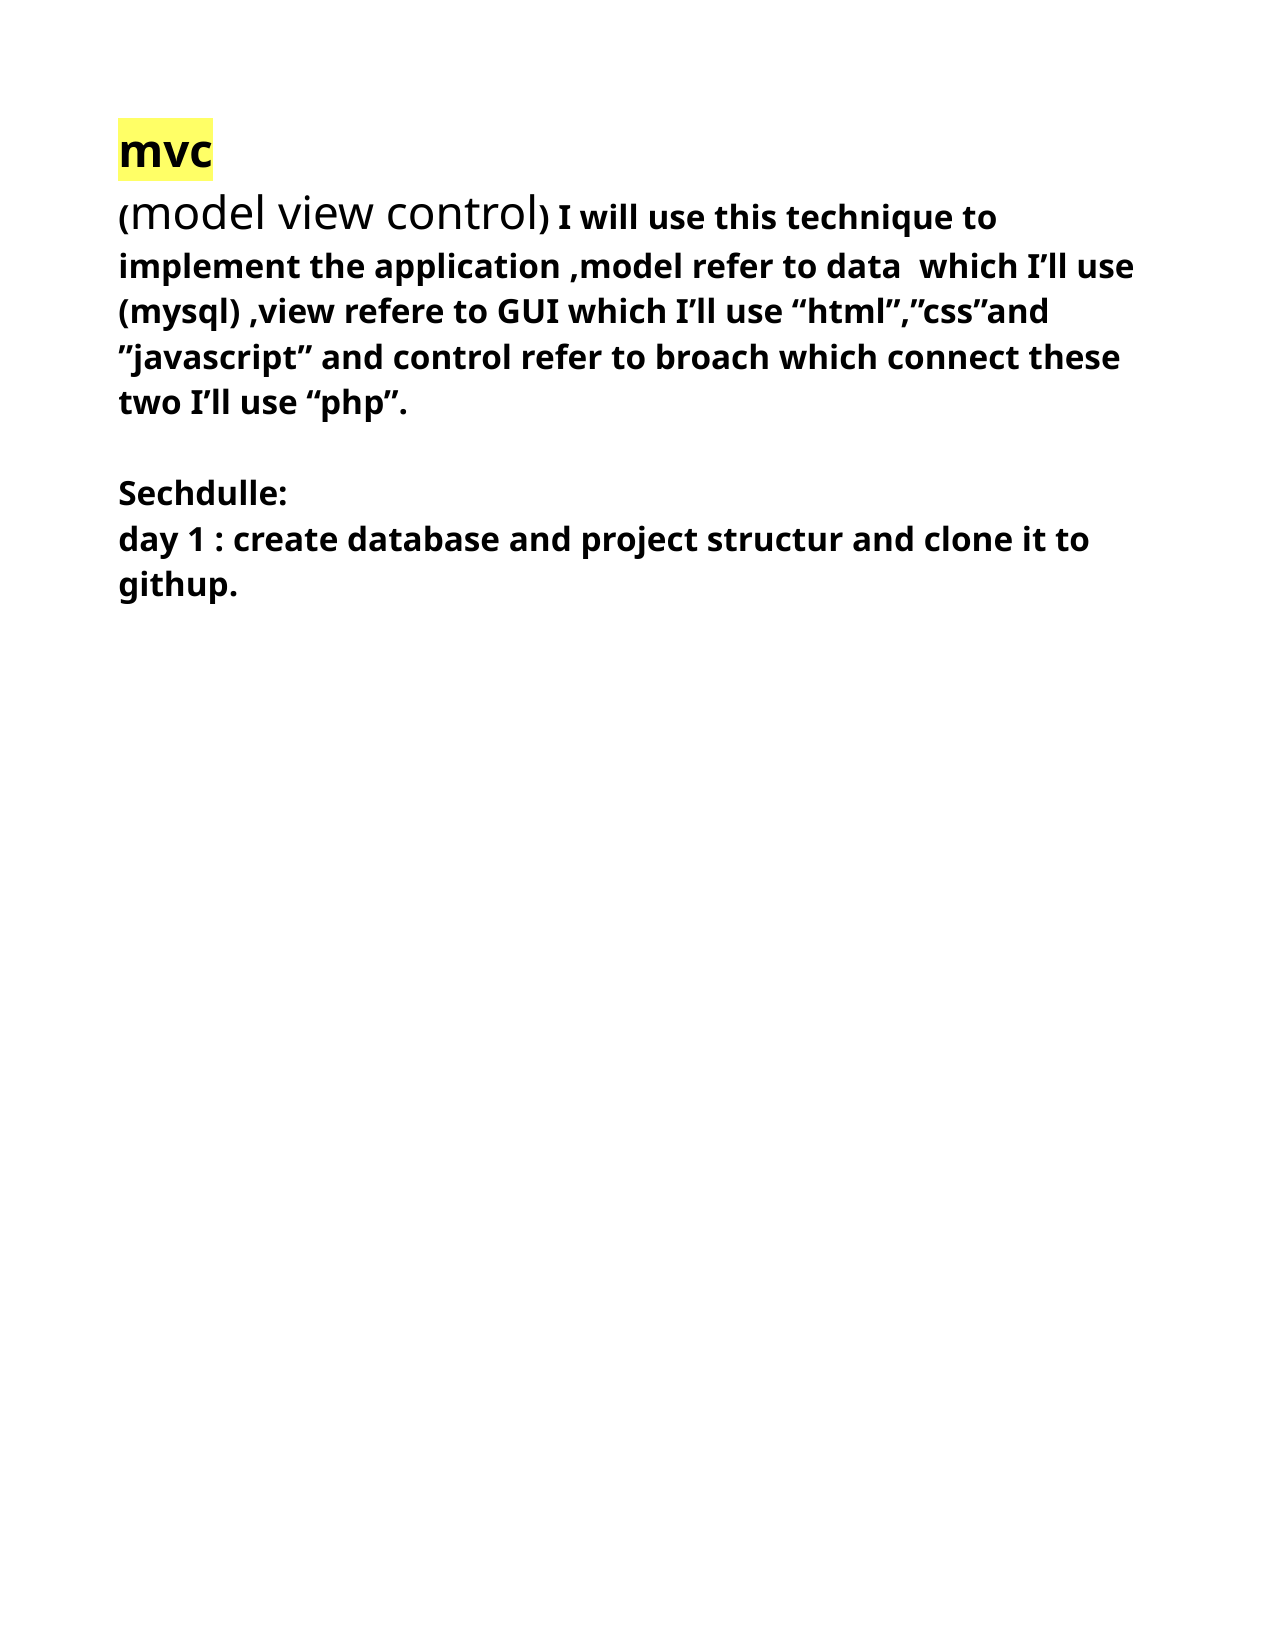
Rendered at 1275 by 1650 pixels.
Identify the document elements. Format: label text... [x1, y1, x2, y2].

text day 1 : create database and project structur and clone it to githup. [118, 515, 1157, 606]
text mvc [118, 118, 1157, 181]
text (model view control) I will use this technique to implement the application ,model refer to data which I’ll use (mysql) ,view refere to GUI which I’ll use “html”,”css”and ”javascript” and control refer to broach which connect these two I’ll use “php”. [118, 181, 1157, 424]
text Sechdulle: [118, 470, 1157, 515]
